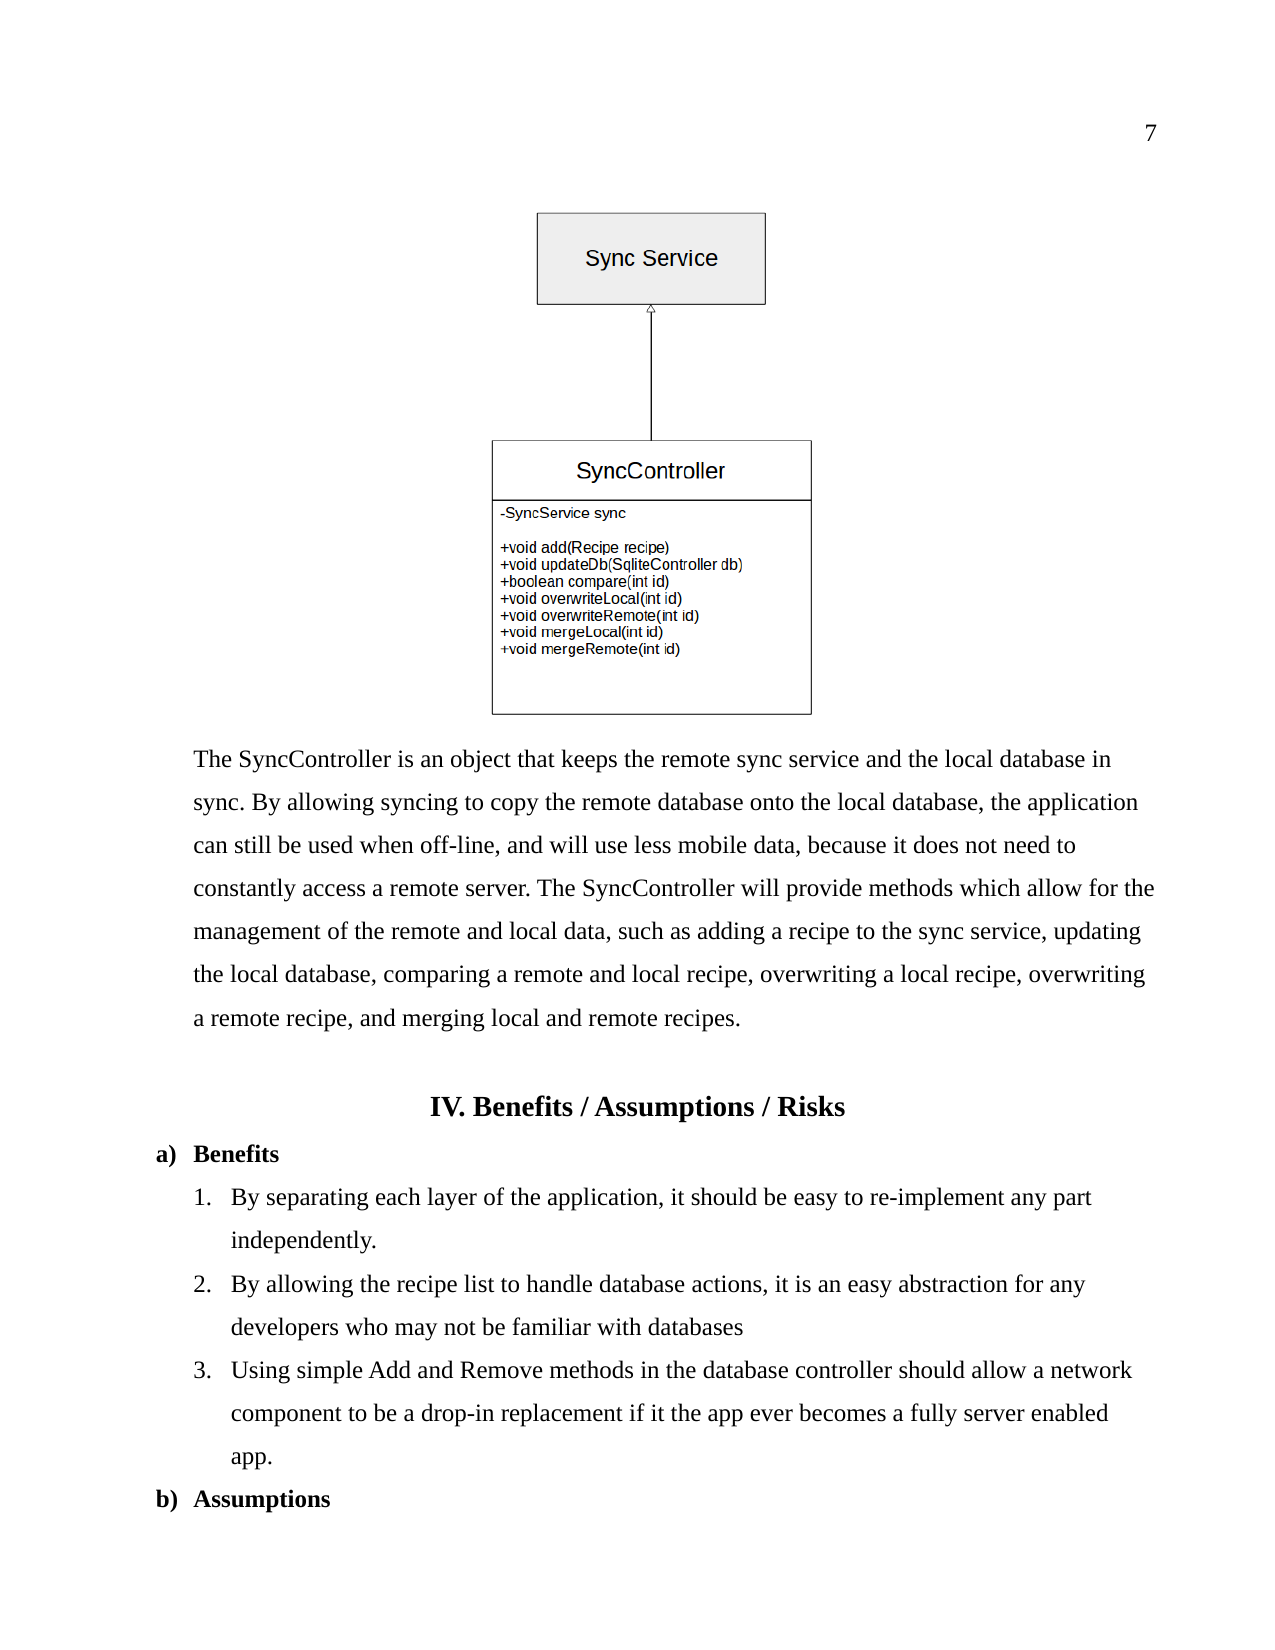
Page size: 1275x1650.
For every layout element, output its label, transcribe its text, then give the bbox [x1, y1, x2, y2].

picture [136, 176, 1139, 730]
list Benefits [156, 1139, 1157, 1168]
list Assumptions [156, 1484, 1157, 1513]
text IV. Benefits / Assumptions / Risks [118, 1089, 1157, 1122]
list Using simple Add and Remove methods in the database controller should allow a network component to be a drop-in replacement if it the app ever becomes a fully server enabled app. [193, 1355, 1157, 1470]
list By separating each layer of the application, it should be easy to re-implement any part independently. [193, 1182, 1157, 1254]
list The SyncController is an object that keeps the remote sync service and the local database in sync. By allowing syncing to copy the remote database onto the local database, the application can still be used when off-line, and will use less mobile data, because it does not need to constantly access a remote server. The SyncController will provide methods which allow for the management of the remote and local data, such as adding a recipe to the sync service, updating the local database, comparing a remote and local recipe, overwriting a local recipe, overwriting a remote recipe, and merging local and remote recipes. [156, 177, 1157, 1031]
list By allowing the recipe list to handle database actions, it is an easy abstraction for any developers who may not be familiar with databases [193, 1269, 1157, 1341]
